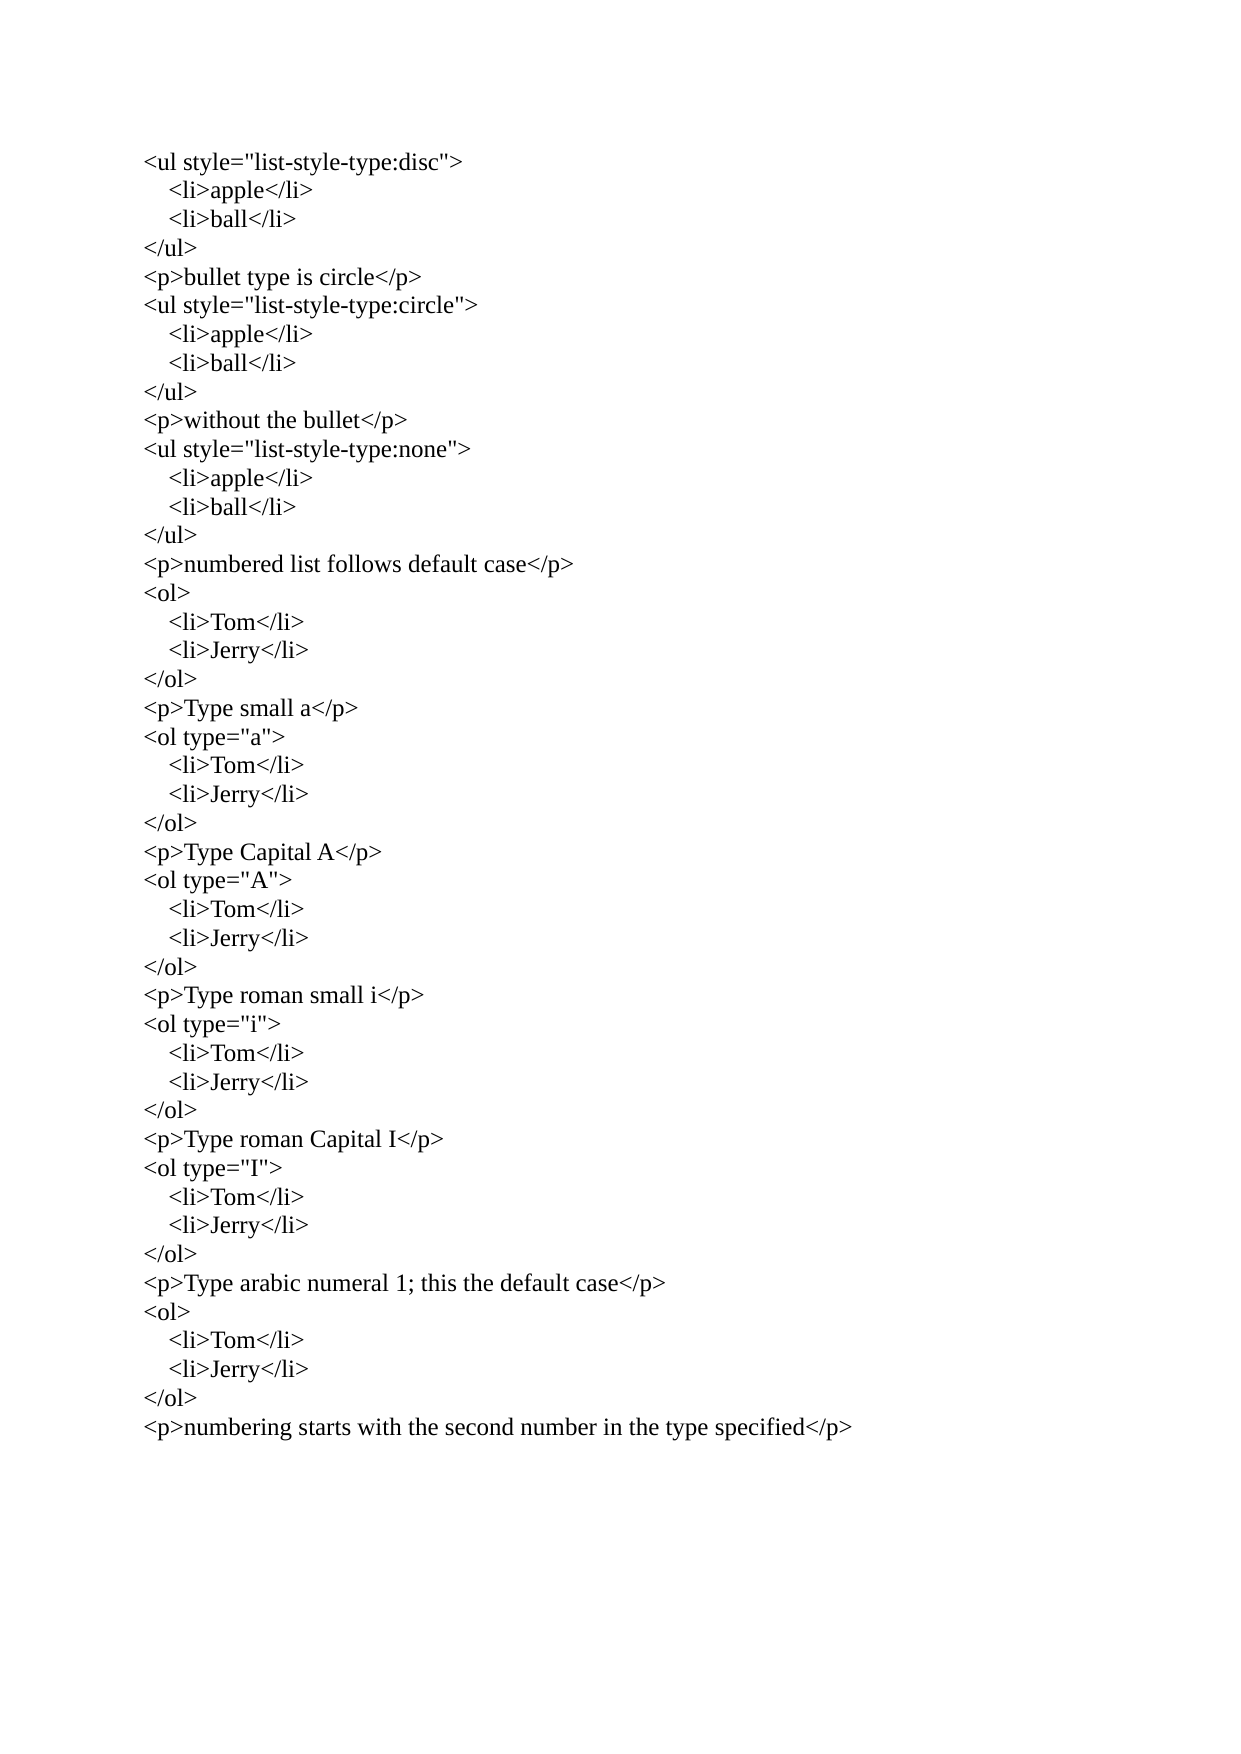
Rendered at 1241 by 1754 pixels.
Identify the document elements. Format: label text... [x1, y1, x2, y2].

text </ol> [118, 1383, 1122, 1412]
text <p>Type roman small i</p> [118, 981, 1122, 1009]
text </ul> [118, 233, 1122, 262]
text <li>Jerry</li> [118, 923, 1122, 952]
text <li>Tom</li> [118, 751, 1122, 779]
text <ol> [118, 1297, 1122, 1326]
text </ol> [118, 1239, 1122, 1268]
text <p>numbered list follows default case</p> [118, 549, 1122, 578]
text </ol> [118, 1096, 1122, 1124]
text <p>Type Capital A</p> [118, 837, 1122, 866]
text <li>Tom</li> [118, 1326, 1122, 1354]
text <li>apple</li> [118, 319, 1122, 348]
text <p>numbering starts with the second number in the type specified</p> [118, 1412, 1122, 1441]
text <ol type="i"> [118, 1009, 1122, 1038]
text <li>Tom</li> [118, 607, 1122, 636]
text </ol> [118, 664, 1122, 693]
text </ol> [118, 952, 1122, 981]
text <p>without the bullet</p> [118, 406, 1122, 434]
text <li>Tom</li> [118, 1038, 1122, 1067]
text <li>ball</li> [118, 348, 1122, 377]
text <ul style="list-style-type:circle"> [118, 291, 1122, 319]
text <ol type="a"> [118, 722, 1122, 751]
text <ol type="I"> [118, 1153, 1122, 1182]
text <li>Jerry</li> [118, 779, 1122, 808]
text <ol type="A"> [118, 866, 1122, 894]
text <li>Tom</li> [118, 894, 1122, 923]
text </ol> [118, 808, 1122, 837]
text <li>apple</li> [118, 463, 1122, 492]
text <ul style="list-style-type:none"> [118, 434, 1122, 463]
text <p>Type roman Capital I</p> [118, 1124, 1122, 1153]
text <li>apple</li> [118, 176, 1122, 204]
text <li>Jerry</li> [118, 1354, 1122, 1383]
text <li>ball</li> [118, 204, 1122, 233]
text <p>bullet type is circle</p> [118, 262, 1122, 291]
text <p>Type small a</p> [118, 693, 1122, 722]
text <li>Tom</li> [118, 1182, 1122, 1211]
text </ul> [118, 377, 1122, 406]
text <p>Type arabic numeral 1; this the default case</p> [118, 1268, 1122, 1297]
text <li>Jerry</li> [118, 636, 1122, 664]
text <ol> [118, 578, 1122, 607]
text <li>Jerry</li> [118, 1067, 1122, 1096]
text <ul style="list-style-type:disc"> [118, 147, 1122, 176]
text </ul> [118, 521, 1122, 549]
text <li>ball</li> [118, 492, 1122, 521]
text <li>Jerry</li> [118, 1211, 1122, 1239]
